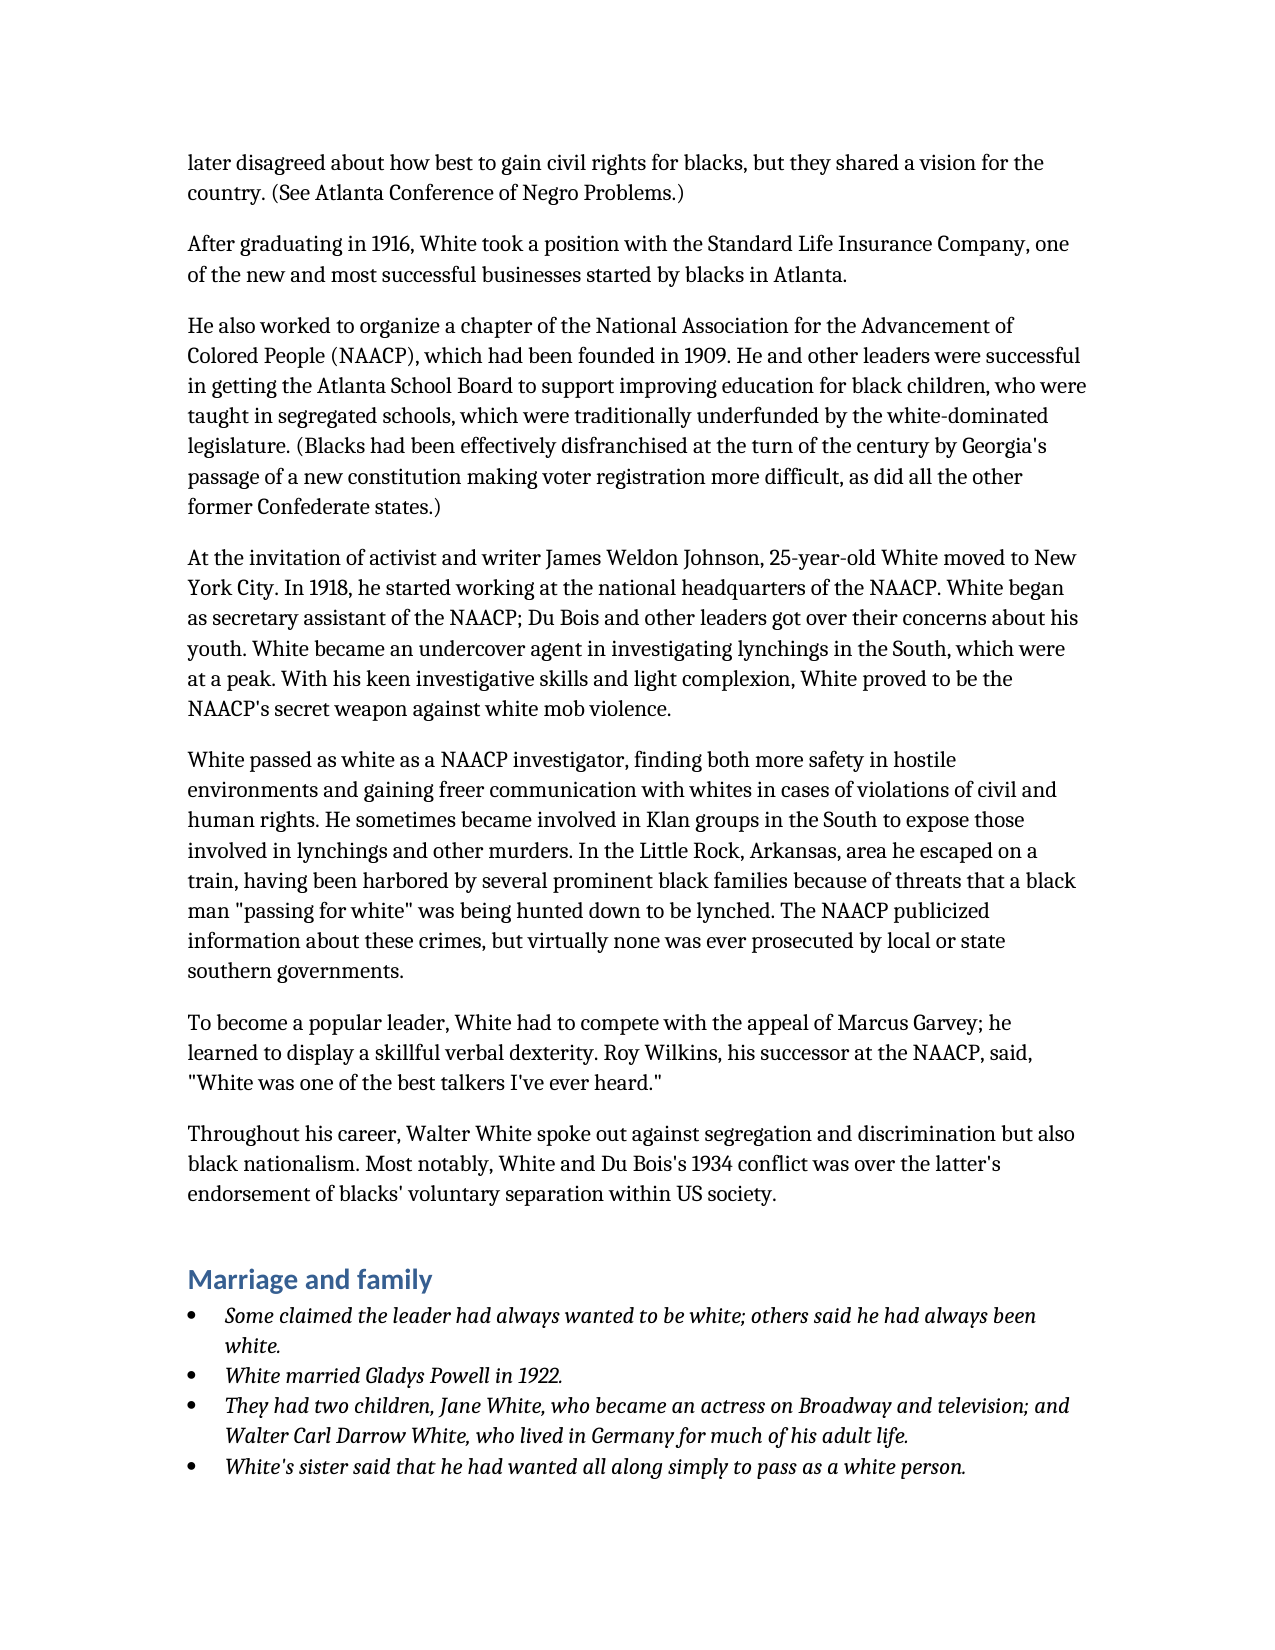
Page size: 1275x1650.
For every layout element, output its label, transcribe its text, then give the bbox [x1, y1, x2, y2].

text To become a popular leader, White had to compete with the appeal of Marcus Garvey; he learned to display a skillful verbal dexterity. Roy Wilkins, his successor at the NAACP, said, "White was one of the best talkers I've ever heard." [187, 1009, 1087, 1096]
text later disagreed about how best to gain civil rights for blacks, but they shared a vision for the country. (See Atlanta Conference of Negro Problems.) [187, 150, 1087, 207]
subtitle Marriage and family [187, 1261, 1087, 1297]
list White married Gladys Powell in 1922. [187, 1363, 1087, 1389]
list White's sister said that he had wanted all along simply to pass as a white person. [187, 1453, 1087, 1480]
text White passed as white as a NAACP investigator, finding both more safety in hostile environments and gaining freer communication with whites in cases of violations of civil and human rights. He sometimes became involved in Klan groups in the South to expose those involved in lynchings and other murders. In the Little Rock, Arkansas, area he escaped on a train, having been harbored by several prominent black families because of threats that a black man "passing for white" was being hunted down to be lynched. The NAACP publicized information about these crimes, but virtually none was ever prosecuted by local or state southern governments. [187, 747, 1087, 985]
text At the invitation of activist and writer James Weldon Johnson, 25-year-old White moved to New York City. In 1918, he started working at the national headquarters of the NAACP. White began as secretary assistant of the NAACP; Du Bois and other leaders got over their concerns about his youth. White became an undercover agent in investigating lynchings in the South, which were at a peak. With his keen investigative skills and light complexion, White proved to be the NAACP's secret weapon against white mob violence. [187, 545, 1087, 722]
text Throughout his career, Walter White spoke out against segregation and discrimination but also black nationalism. Most notably, White and Du Bois's 1934 conflict was over the latter's endorsement of blacks' voluntary separation within US society. [187, 1121, 1087, 1208]
text After graduating in 1916, White took a position with the Standard Life Insurance Company, one of the new and most successful businesses started by blacks in Atlanta. [187, 231, 1087, 288]
list They had two children, Jane White, who became an actress on Broadway and television; and Walter Carl Darrow White, who lived in Germany for much of his adult life. [187, 1393, 1087, 1449]
list Some claimed the leader had always wanted to be white; others said he had always been white. [187, 1302, 1087, 1359]
text He also worked to organize a chapter of the National Association for the Advancement of Colored People (NAACP), which had been founded in 1909. He and other leaders were successful in getting the Atlanta School Board to support improving education for black children, who were taught in segregated schools, which were traditionally underfunded by the white-dominated legislature. (Blacks had been effectively disfranchised at the turn of the century by Georgia's passage of a new constitution making voter registration more difficult, as did all the other former Confederate states.) [187, 312, 1087, 520]
